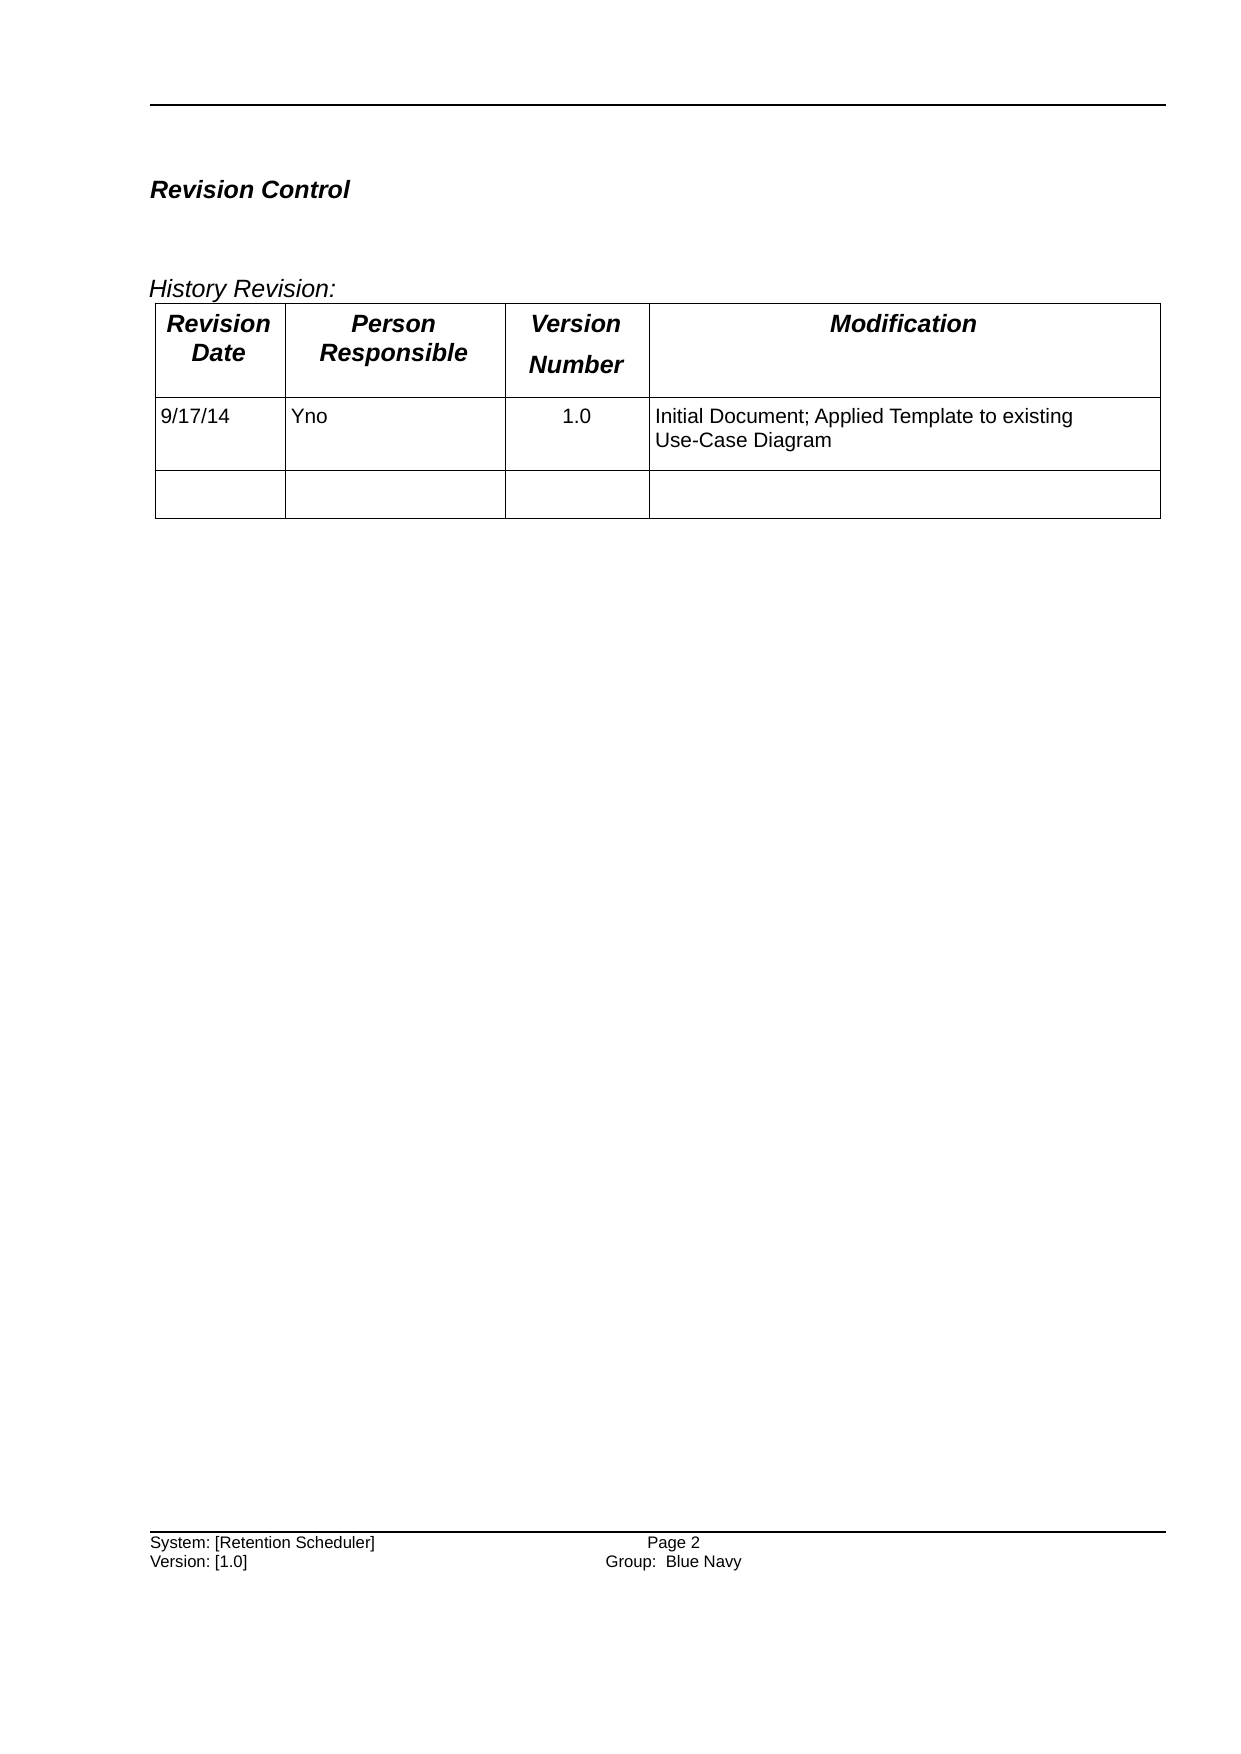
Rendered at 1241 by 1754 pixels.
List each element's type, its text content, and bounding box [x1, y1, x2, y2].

table_header Version Number [506, 304, 649, 397]
table_header Revision Date [156, 304, 285, 397]
table_cell 9/17/14 [156, 398, 285, 469]
table_cell [650, 471, 1160, 518]
table_cell Initial Document; Applied Template to existing Use-Case Diagram [650, 398, 1160, 469]
subtitle Revision Control [150, 175, 1166, 204]
table_cell Yno [286, 398, 505, 469]
table_cell [156, 471, 285, 518]
table_header Modification [650, 304, 1160, 397]
table_cell [286, 471, 505, 518]
table_header Person Responsible [286, 304, 505, 397]
text History Revision: [148, 274, 1166, 303]
table_cell 1.0 [506, 398, 649, 469]
table_cell [506, 471, 649, 518]
